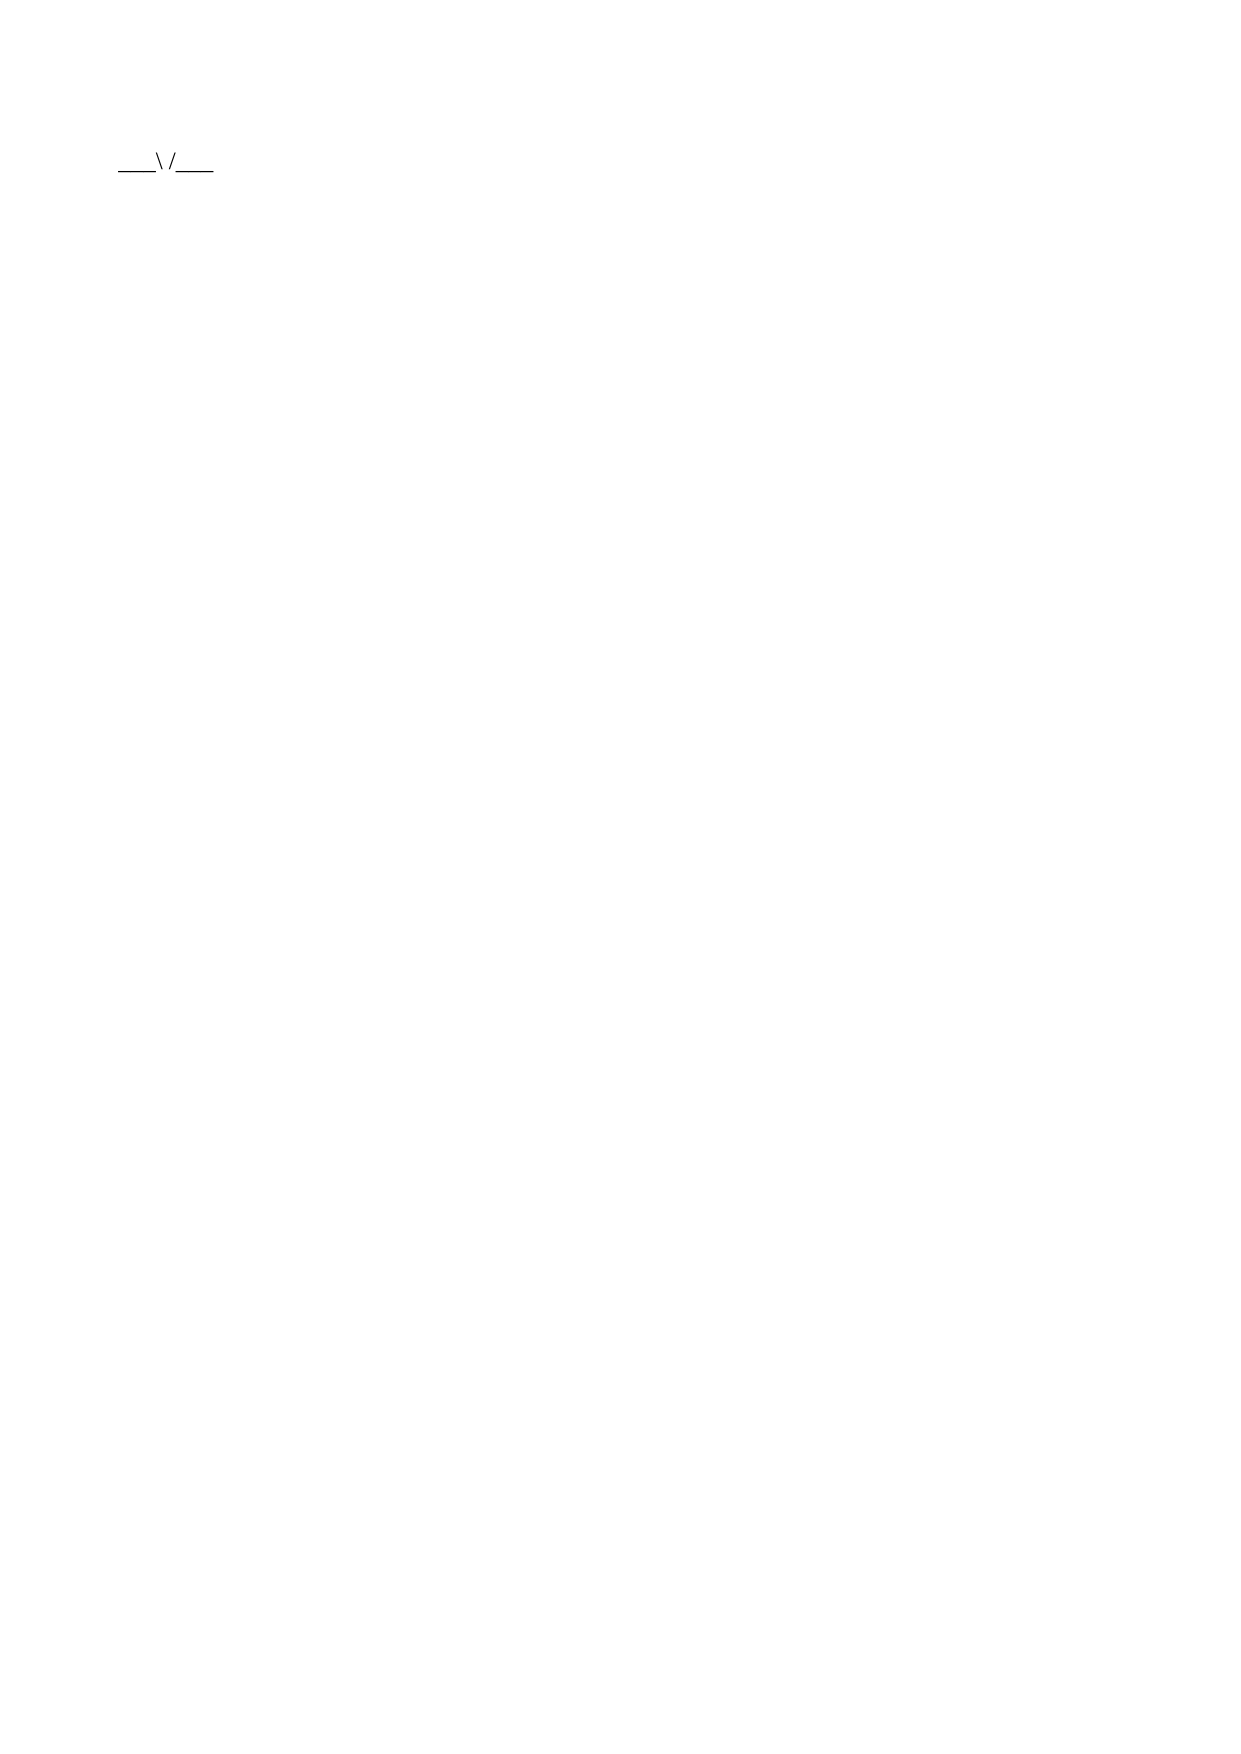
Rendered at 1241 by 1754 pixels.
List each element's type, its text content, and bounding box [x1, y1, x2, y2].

text ___\ /___ [118, 146, 1122, 175]
